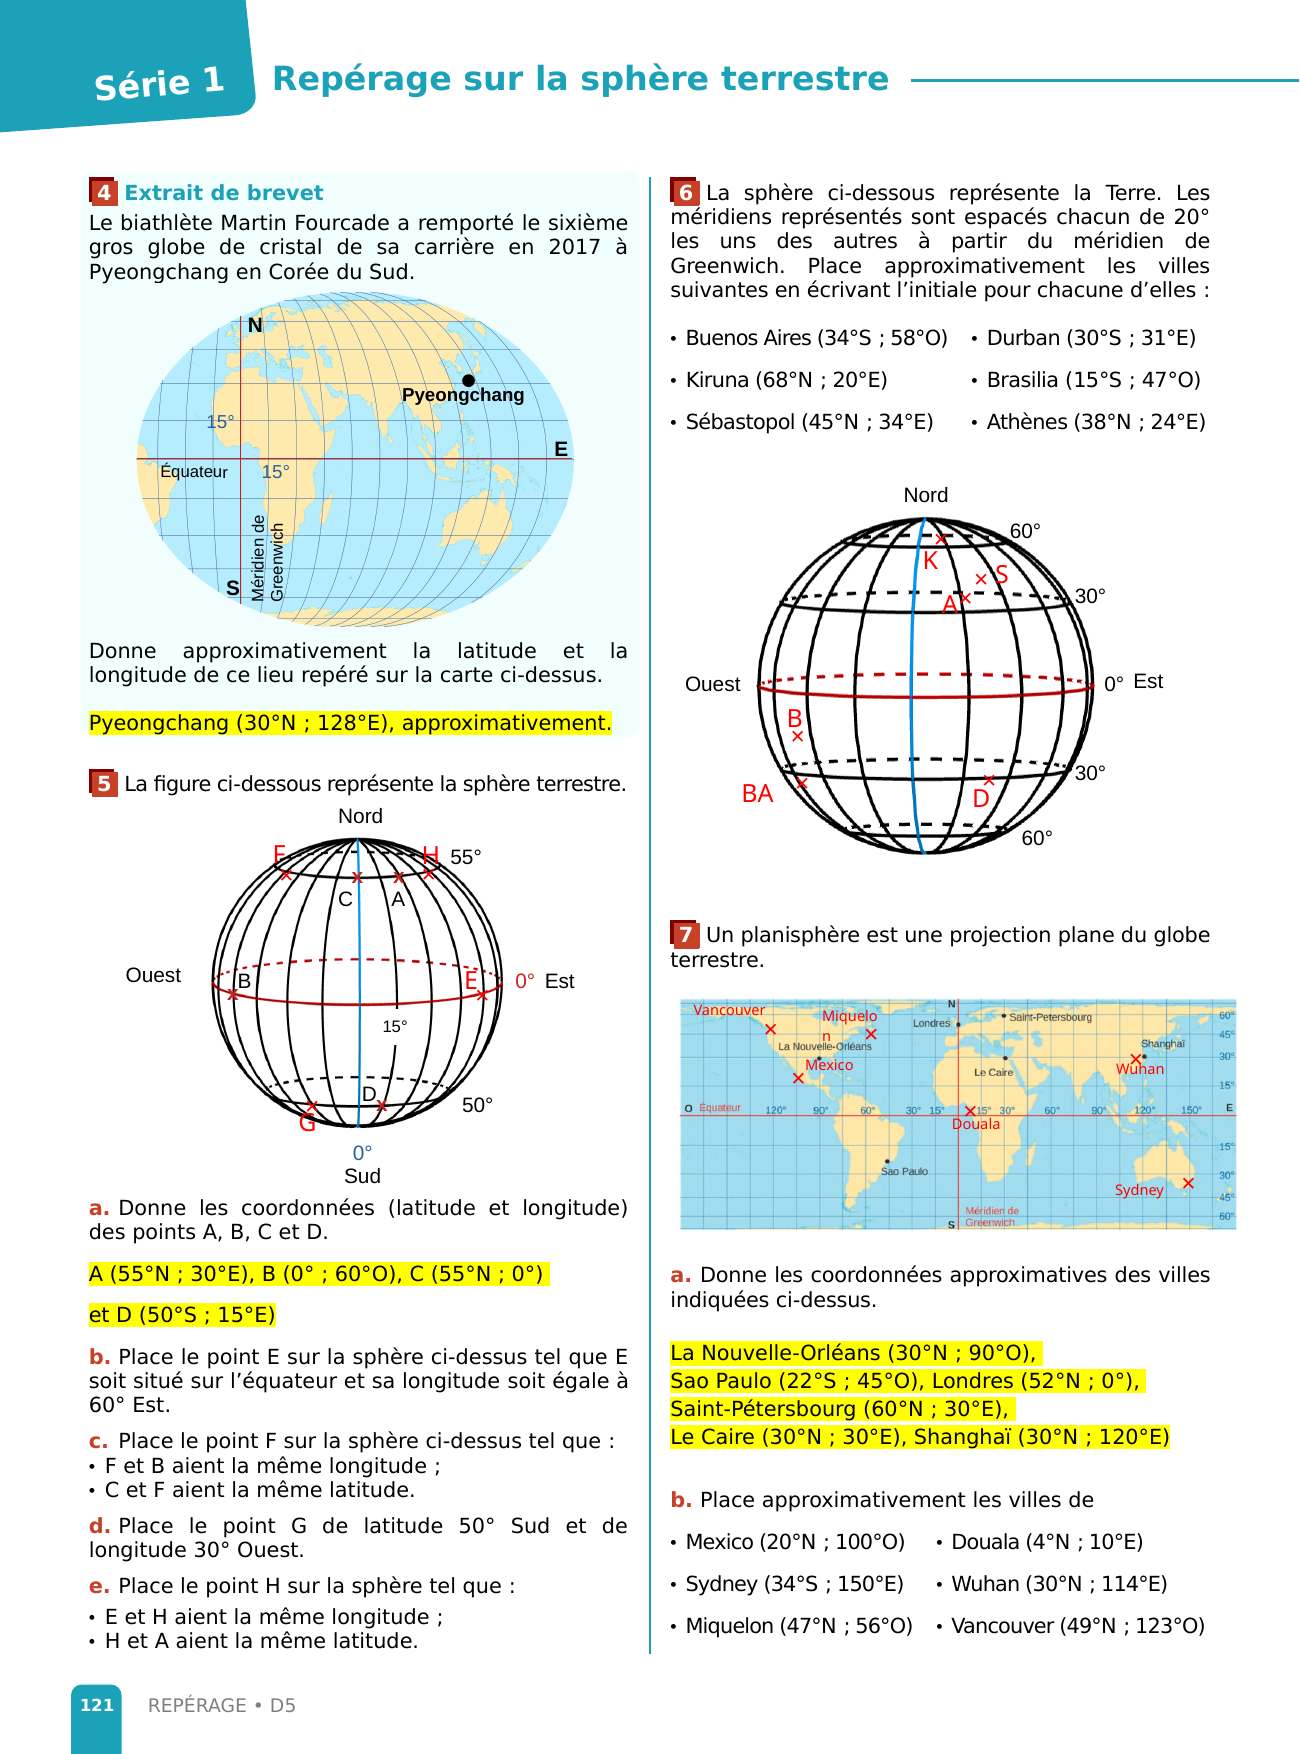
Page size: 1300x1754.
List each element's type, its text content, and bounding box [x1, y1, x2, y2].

list Sydney (34°S ; 150°E) [670, 1572, 918, 1596]
picture [747, 505, 1103, 869]
list Douala (4°N ; 10°E) [936, 1530, 1211, 1554]
list Durban (30°S ; 31°E) [971, 326, 1211, 350]
list H et A aient la même latitude. [88, 1629, 629, 1653]
subtitle Un planisphère est une projection plane du globe terrestre. [670, 919, 1211, 972]
list Vancouver (49°N ; 123°O) [936, 1614, 1211, 1638]
list Place le point G de latitude 50° Sud et de longitude 30° Ouest. [88, 1514, 629, 1563]
list Athènes (38°N ; 24°E) [971, 410, 1211, 434]
list Kiruna (68°N ; 20°E) [670, 368, 953, 392]
list Place approximativement les villes de [670, 1488, 1211, 1512]
list E et H aient la même longitude ; [88, 1605, 629, 1629]
picture [187, 825, 542, 1141]
list Wuhan (30°N ; 114°E) [936, 1572, 1211, 1596]
subtitle La sphère ci-dessous représente la Terre. Les méridiens représentés sont espacés chacun de 20° les uns des autres à partir du méridien de Greenwich. Place approximativement les villes suivantes en écrivant l’initiale pour chacune d’elles : [670, 177, 1211, 302]
list Miquelon (47°N ; 56°O) [670, 1614, 918, 1638]
list La Nouvelle-Orléans (30°N ; 90°O), Sao Paulo (22°S ; 45°O), Londres (52°N ; 0°), Saint-Pétersbourg (60°N ; 30°E), Le Caire (30°N ; 30°E), Shanghaï (30°N ; 120°E) [670, 1341, 1211, 1449]
list Place le point E sur la sphère ci-dessus tel que E soit situé sur l’équateur et sa longitude soit égale à 60° Est. [88, 1345, 629, 1418]
list Sébastopol (45°N ; 34°E) [670, 410, 953, 434]
list A (55°N ; 30°E), B (0° ; 60°O), C (55°N ; 0°) et D (50°S ; 15°E) [88, 1244, 629, 1327]
list Mexico (20°N ; 100°O) [670, 1530, 918, 1554]
picture [675, 996, 1240, 1231]
list Buenos Aires (34°S ; 58°O) [670, 326, 953, 350]
list Place le point F sur la sphère ci-dessus tel que : [88, 1429, 629, 1454]
subtitle La figure ci‑dessous représente la sphère terrestre. [88, 768, 629, 796]
list F et B aient la même longitude ; [88, 1454, 629, 1478]
picture [128, 283, 583, 633]
list Donne les coordonnées (latitude et longitude) des points A, B, C et D. [88, 1196, 629, 1244]
list C et F aient la même latitude. [88, 1478, 629, 1502]
list Donne les coordonnées approximatives des villes indiquées ci‑dessus. [670, 1263, 1211, 1312]
list Place le point H sur la sphère tel que : [88, 1574, 629, 1599]
list Brasilia (15°S ; 47°O) [971, 368, 1211, 392]
